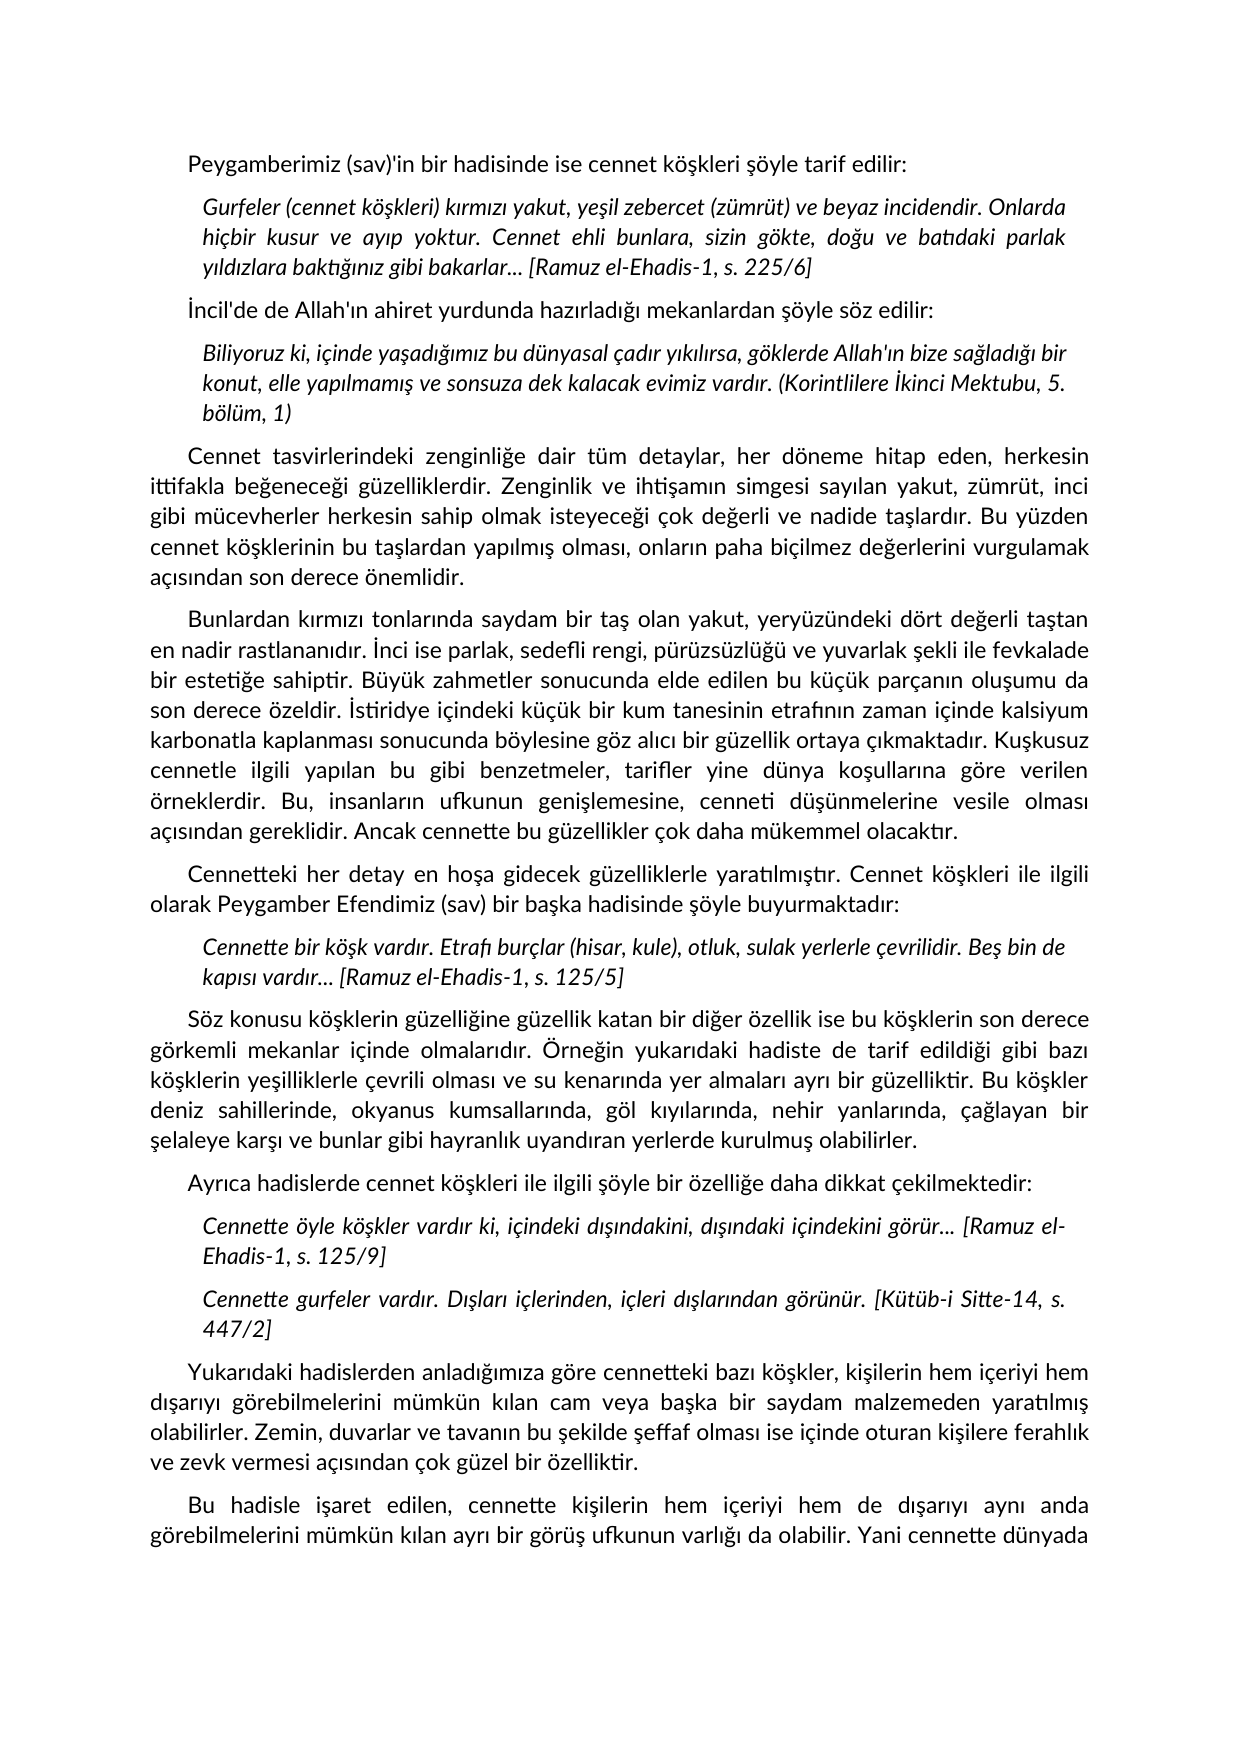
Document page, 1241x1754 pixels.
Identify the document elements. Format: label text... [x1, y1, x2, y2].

text Yukarıdaki hadislerden anladığımıza göre cennetteki bazı köşkler, kişilerin hem içeriyi hem dışarıyı görebilmelerini mümkün kılan cam veya başka bir saydam malzemeden yaratılmış olabilirler. Zemin, duvarlar ve tavanın bu şekilde şeffaf olması ise içinde oturan kişilere ferahlık ve zevk vermesi açısından çok güzel bir özelliktir. [150, 1357, 1090, 1475]
text Bunlardan kırmızı tonlarında saydam bir taş olan yakut, yeryüzündeki dört değerli taştan en nadir rastlananıdır. İnci ise parlak, sedefli rengi, pürüzsüzlüğü ve yuvarlak şekli ile fevkalade bir estetiğe sahiptir. Büyük zahmetler sonucunda elde edilen bu küçük parçanın oluşumu da son derece özeldir. İstiridye içindeki küçük bir kum tanesinin etrafının zaman içinde kalsiyum karbonatla kaplanması sonucunda böylesine göz alıcı bir güzellik ortaya çıkmaktadır. Kuşkusuz cennetle ilgili yapılan bu gibi benzetmeler, tarifler yine dünya koşullarına göre verilen örneklerdir. Bu, insanların ufkunun genişlemesine, cenneti düşünmelerine vesile olması açısından gereklidir. Ancak cennette bu güzellikler çok daha mükemmel olacaktır. [150, 605, 1090, 844]
text Söz konusu köşklerin güzelliğine güzellik katan bir diğer özellik ise bu köşklerin son derece görkemli mekanlar içinde olmalarıdır. Örneğin yukarıdaki hadiste de tarif edildiği gibi bazı köşklerin yeşilliklerle çevrili olması ve su kenarında yer almaları ayrı bir güzelliktir. Bu köşkler deniz sahillerinde, okyanus kumsallarında, göl kıyılarında, nehir yanlarında, çağlayan bir şelaleye karşı ve bunlar gibi hayranlık uyandıran yerlerde kurulmuş olabilirler. [150, 1005, 1090, 1153]
text İncil'de de Allah'ın ahiret yurdunda hazırladığı mekanlardan şöyle söz edilir: [150, 296, 1090, 323]
text Cennette öyle köşkler vardır ki, içindeki dışındakini, dışındaki içindekini görür... [Ramuz el-Ehadis-1, s. 125/9] [202, 1211, 1068, 1269]
text Bu hadisle işaret edilen, cennette kişilerin hem içeriyi hem de dışarıyı aynı anda görebilmelerini mümkün kılan ayrı bir görüş ufkunun varlığı da olabilir. Yani cennette dünyada [150, 1491, 1090, 1548]
text Peygamberimiz (sav)'in bir hadisinde ise cennet köşkleri şöyle tarif edilir: [150, 150, 1090, 177]
text Biliyoruz ki, içinde yaşadığımız bu dünyasal çadır yıkılırsa, göklerde Allah'ın bize sağladığı bir konut, elle yapılmamış ve sonsuza dek kalacak evimiz vardır. (Korintlilere İkinci Mektubu, 5. bölüm, 1) [202, 338, 1068, 426]
text Cennetteki her detay en hoşa gidecek güzelliklerle yaratılmıştır. Cennet köşkleri ile ilgili olarak Peygamber Efendimiz (sav) bir başka hadisinde şöyle buyurmaktadır: [150, 859, 1090, 917]
text Ayrıca hadislerde cennet köşkleri ile ilgili şöyle bir özelliğe daha dikkat çekilmektedir: [150, 1169, 1090, 1196]
text Gurfeler (cennet köşkleri) kırmızı yakut, yeşil zebercet (zümrüt) ve beyaz incidendir. Onlarda hiçbir kusur ve ayıp yoktur. Cennet ehli bunlara, sizin gökte, doğu ve batıdaki parlak yıldızlara baktığınız gibi bakarlar... [Ramuz el-Ehadis-1, s. 225/6] [202, 193, 1068, 281]
text Cennette gurfeler vardır. Dışları içlerinden, içleri dışlarından görünür. [Kütüb-i Sitte-14, s. 447/2] [202, 1284, 1068, 1342]
text Cennette bir köşk vardır. Etrafı burçlar (hisar, kule), otluk, sulak yerlerle çevrilidir. Beş bin de kapısı vardır... [Ramuz el-Ehadis-1, s. 125/5] [202, 932, 1068, 990]
text Cennet tasvirlerindeki zenginliğe dair tüm detaylar, her döneme hitap eden, herkesin ittifakla beğeneceği güzelliklerdir. Zenginlik ve ihtişamın simgesi sayılan yakut, zümrüt, inci gibi mücevherler herkesin sahip olmak isteyeceği çok değerli ve nadide taşlardır. Bu yüzden cennet köşklerinin bu taşlardan yapılmış olması, onların paha biçilmez değerlerini vurgulamak açısından son derece önemlidir. [150, 442, 1090, 590]
